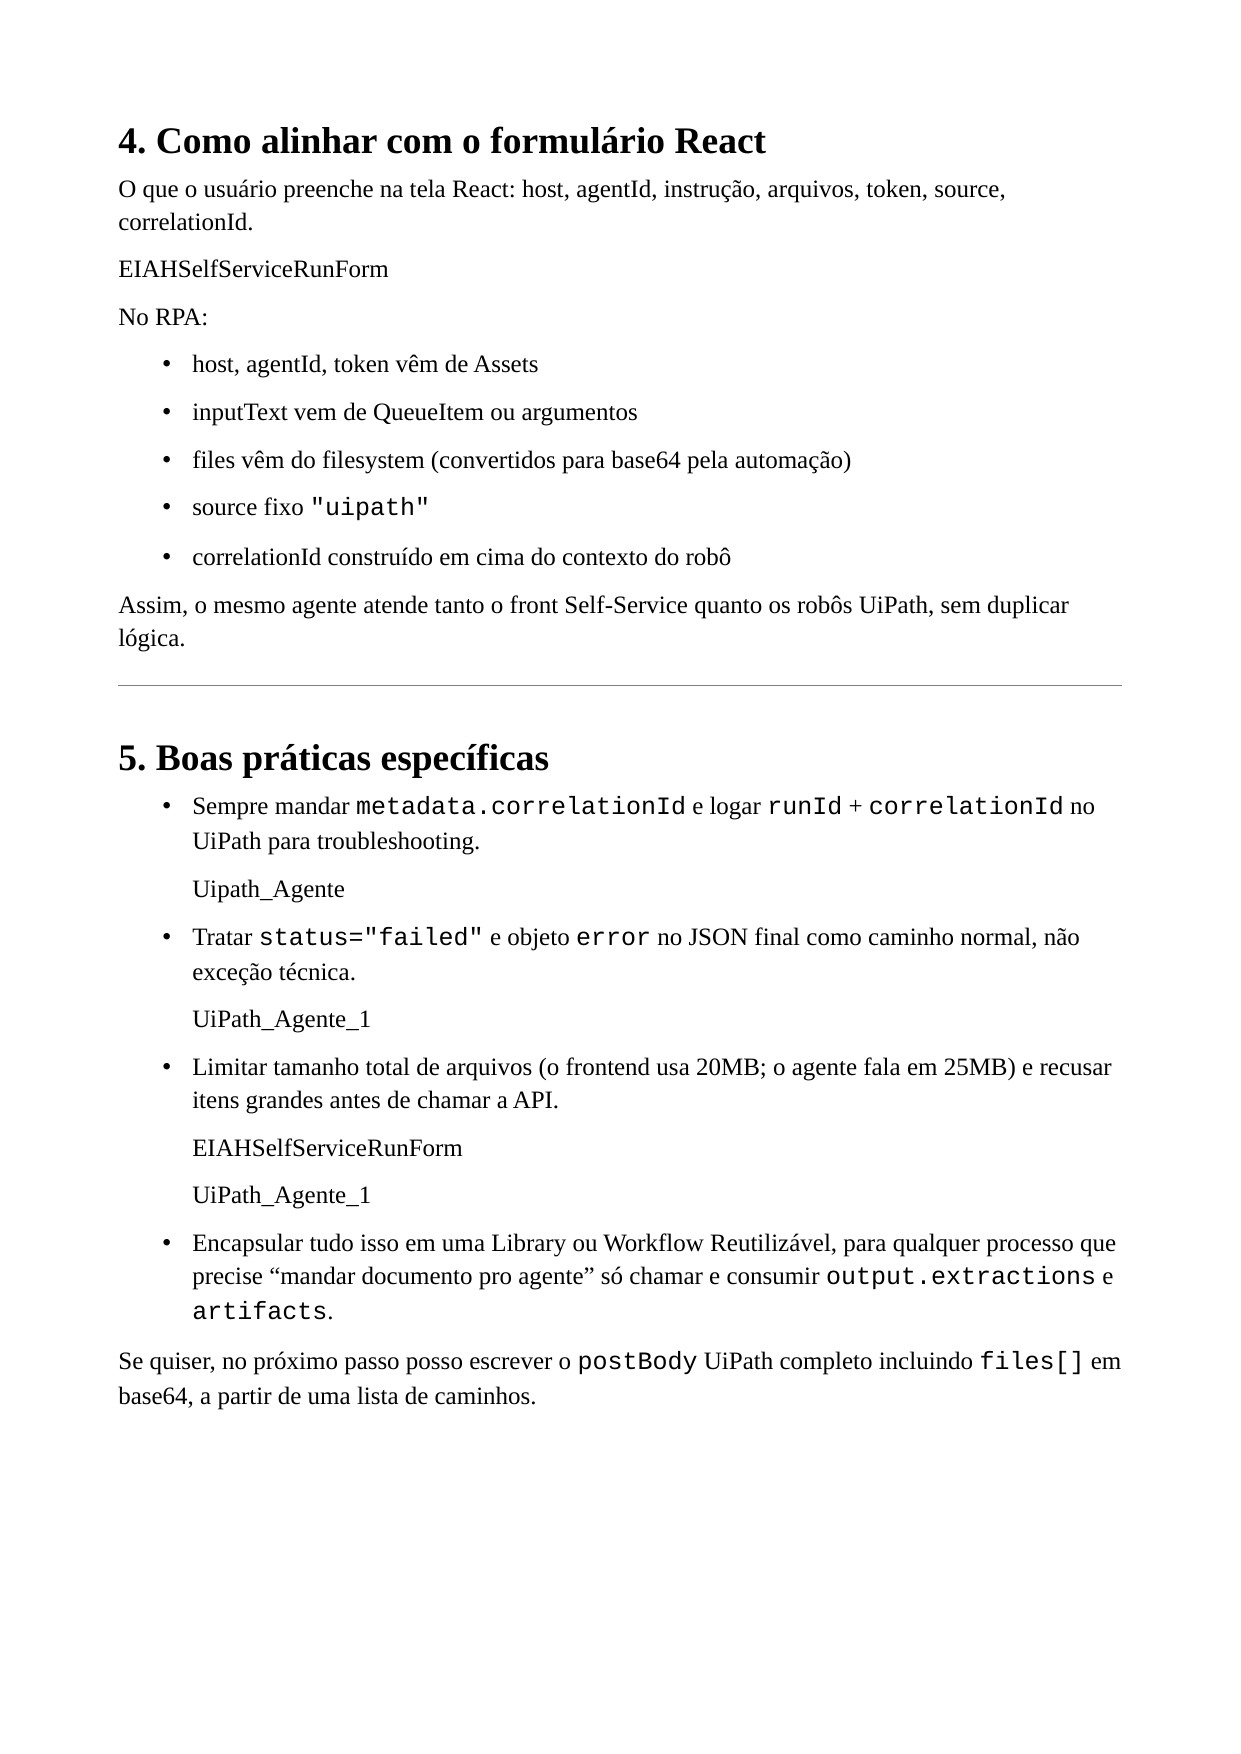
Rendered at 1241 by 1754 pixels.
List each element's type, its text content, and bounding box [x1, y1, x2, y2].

text Assim, o mesmo agente atende tanto o front Self-Service quanto os robôs UiPath, sem duplicar lógica. [118, 590, 1122, 652]
list Limitar tamanho total de arquivos (o frontend usa 20MB; o agente fala em 25MB) e recusar itens grandes antes de chamar a API. [162, 1052, 1122, 1114]
list Tratar status="failed" e objeto error no JSON final como caminho normal, não exceção técnica. [162, 922, 1122, 986]
subtitle 5. Boas práticas específicas [118, 736, 1122, 779]
subtitle 4. Como alinhar com o formulário React [118, 118, 1122, 161]
list Encapsular tudo isso em uma Library ou Workflow Reutilizável, para qualquer processo que precise “mandar documento pro agente” só chamar e consumir output.extractions e artifacts. [162, 1228, 1122, 1327]
text EIAHSelfServiceRunForm [118, 254, 1122, 283]
text O que o usuário preenche na tela React: host, agentId, instrução, arquivos, token, source, correlationId. [118, 174, 1122, 236]
list EIAHSelfServiceRunForm [162, 1133, 1122, 1161]
list files vêm do filesystem (convertidos para base64 pela automação) [162, 445, 1122, 473]
list host, agentId, token vêm de Assets [162, 349, 1122, 378]
list source fixo "uipath" [162, 492, 1122, 523]
list UiPath_Agente_1 [162, 1180, 1122, 1209]
list inputText vem de QueueItem ou argumentos [162, 397, 1122, 426]
text Se quiser, no próximo passo posso escrever o postBody UiPath completo incluindo files[] em base64, a partir de uma lista de caminhos. [118, 1346, 1122, 1410]
list Sempre mandar metadata.correlationId e logar runId + correlationId no UiPath para troubleshooting. [162, 791, 1122, 855]
list Uipath_Agente [162, 874, 1122, 903]
list UiPath_Agente_1 [162, 1004, 1122, 1033]
text No RPA: [118, 302, 1122, 331]
list correlationId construído em cima do contexto do robô [162, 542, 1122, 571]
